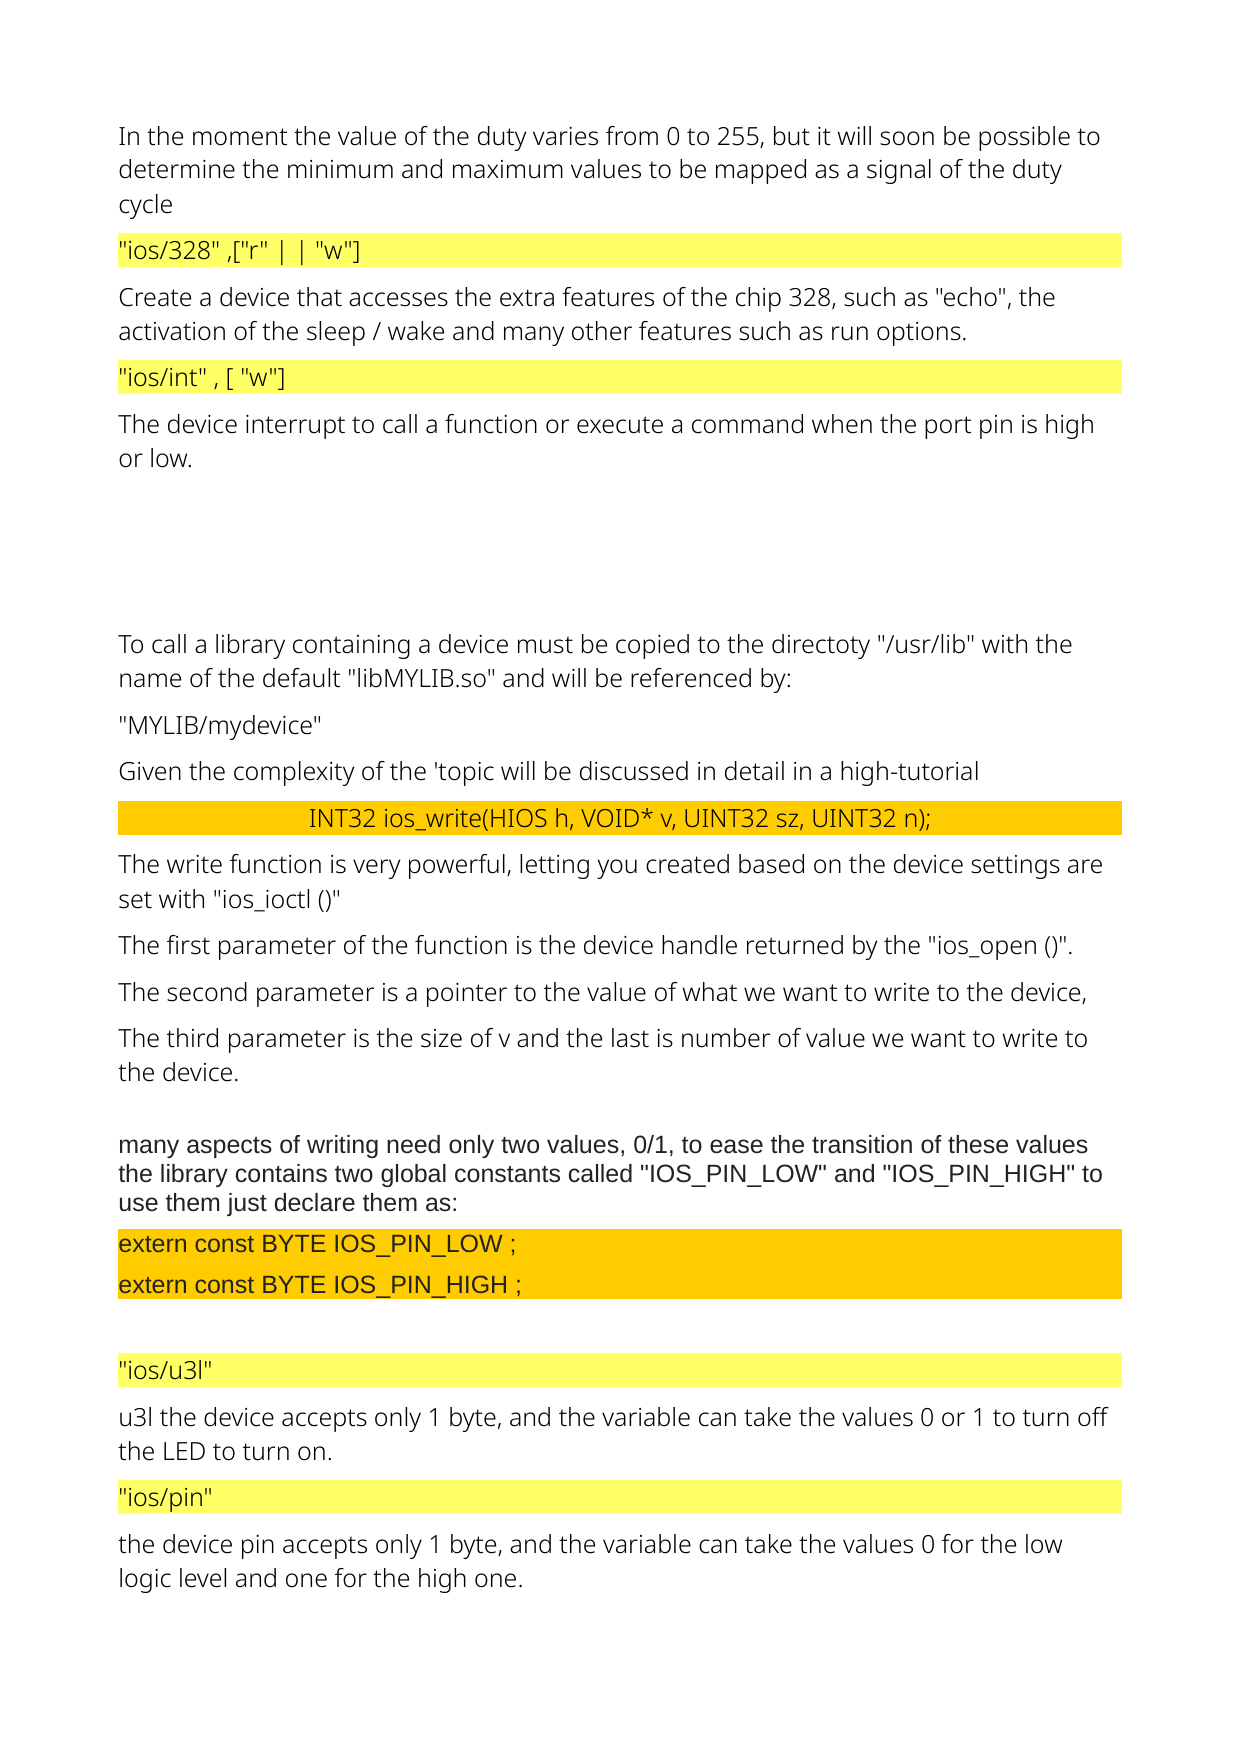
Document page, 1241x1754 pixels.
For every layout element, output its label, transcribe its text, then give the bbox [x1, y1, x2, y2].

text the device pin accepts only 1 byte, and the variable can take the values 0 for the low logic level and one for the high one. [118, 1527, 1122, 1595]
text The device interrupt to call a function or execute a command when the port pin is high or low. [118, 407, 1122, 475]
text Given the complexity of the 'topic will be discussed in detail in a high-tutorial [118, 754, 1122, 788]
text Create a device that accesses the extra features of the chip 328, such as "echo", the activation of the sleep / wake and many other features such as run options. [118, 279, 1122, 347]
text "ios/328" ,["r" | | "w"] [118, 233, 1122, 267]
text extern const BYTE IOS_PIN_HIGH ; [118, 1270, 1122, 1299]
text "ios/pin" [118, 1480, 1122, 1514]
text In the moment the value of the duty varies from 0 to 255, but it will soon be possible to determine the minimum and maximum values to be mapped as a signal of the duty cycle [118, 118, 1122, 220]
text extern const BYTE IOS_PIN_LOW ; [118, 1229, 1122, 1258]
text The first parameter of the function is the device handle returned by the "ios_open ()". [118, 928, 1122, 962]
text The write function is very powerful, letting you created based on the device settings are set with "ios_ioctl ()" [118, 847, 1122, 915]
text "ios/int" , [ "w"] [118, 360, 1122, 394]
text The second parameter is a pointer to the value of what we want to write to the device, [118, 974, 1122, 1008]
text INT32 ios_write(HIOS h, VOID* v, UINT32 sz, UINT32 n); [118, 801, 1122, 835]
text many aspects of writing need only two values, 0/1, to ease the transition of these values the library contains two global constants called "IOS_PIN_LOW" and "IOS_PIN_HIGH" to use them just declare them as: [118, 1102, 1122, 1217]
text u3l the device accepts only 1 byte, and the variable can take the values 0 or 1 to turn off the LED to turn on. [118, 1399, 1122, 1467]
text "MYLIB/mydevice" [118, 707, 1122, 742]
text "ios/u3l" [118, 1353, 1122, 1387]
text The third parameter is the size of v and the last is number of value we want to write to the device. [118, 1021, 1122, 1089]
text To call a library containing a device must be copied to the directoty "/usr/lib" with the name of the default "libMYLIB.so" and will be referenced by: [118, 627, 1122, 695]
